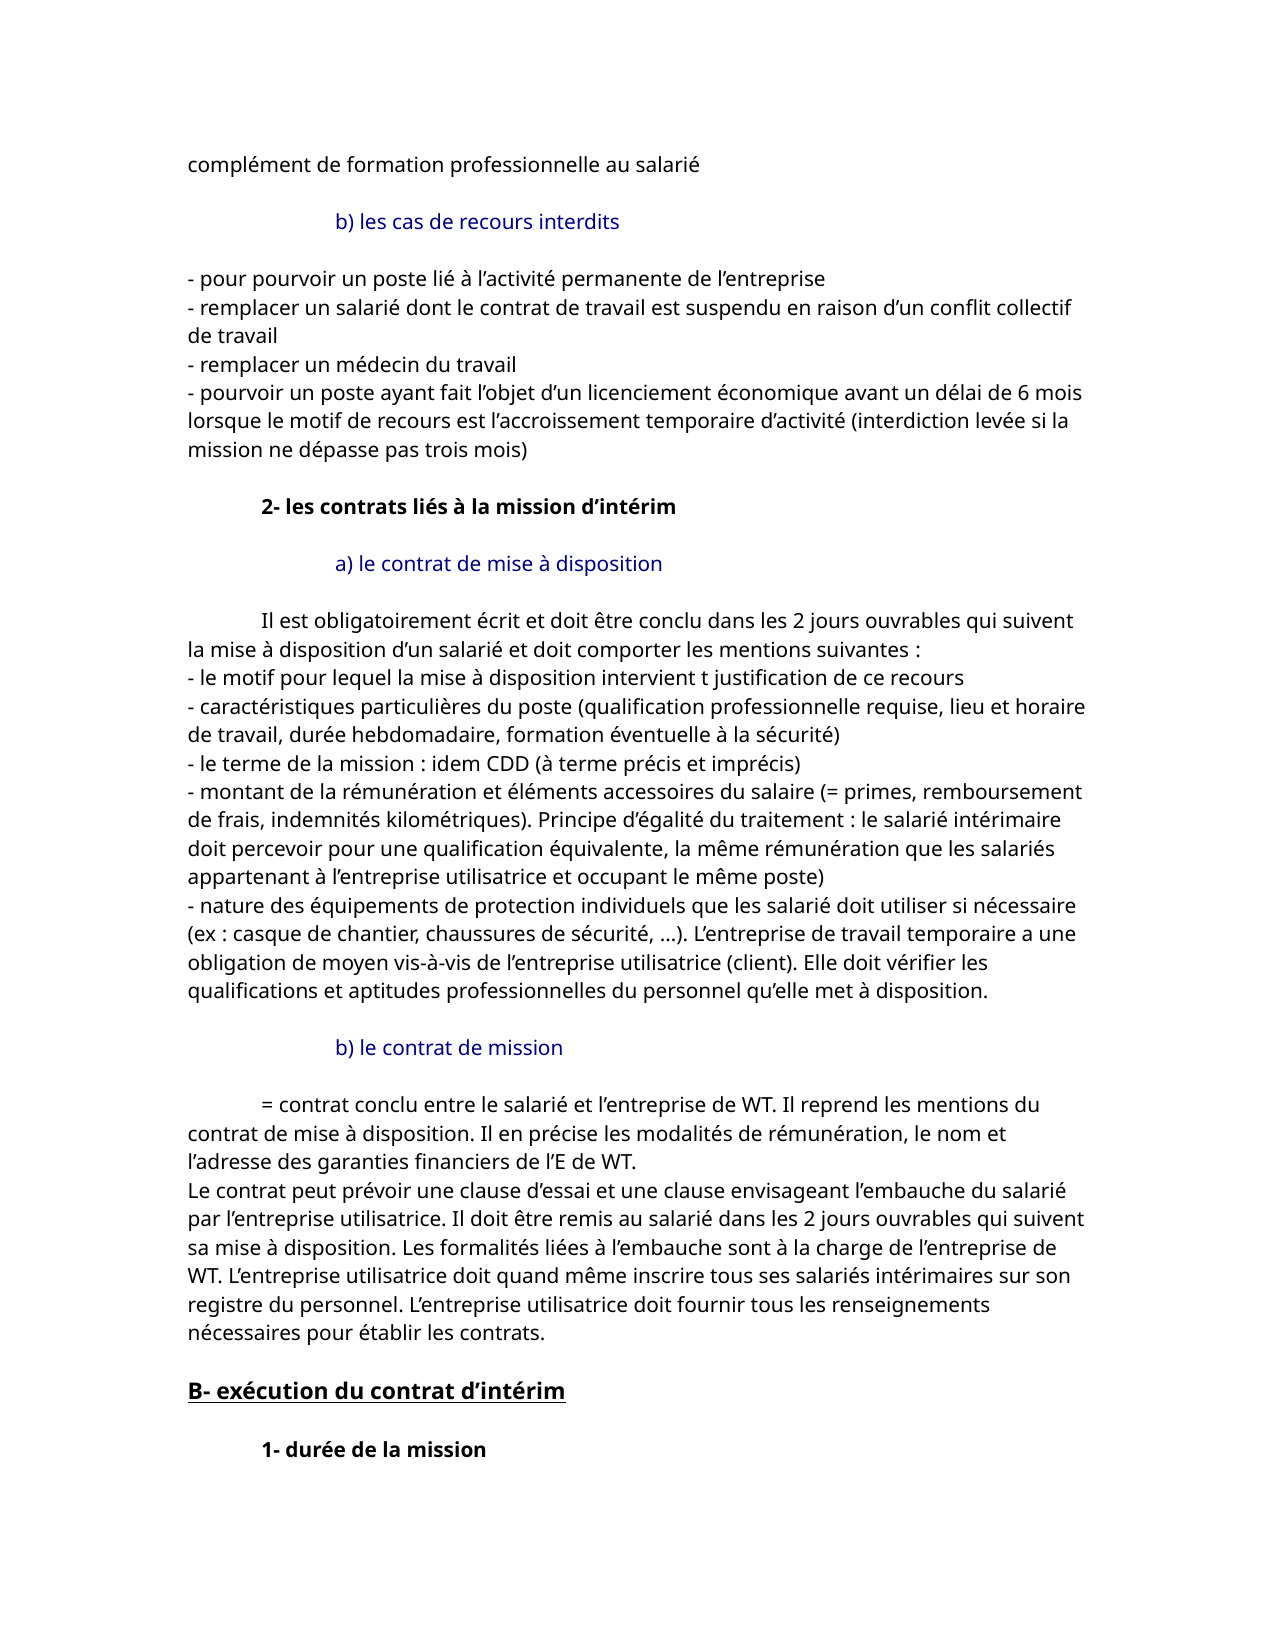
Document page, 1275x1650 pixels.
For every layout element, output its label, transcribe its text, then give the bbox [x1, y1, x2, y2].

text Le contrat peut prévoir une clause d’essai et une clause envisageant l’embauche du salarié par l’entreprise utilisatrice. Il doit être remis au salarié dans les 2 jours ouvrables qui suivent sa mise à disposition. Les formalités liées à l’embauche sont à la charge de l’entreprise de WT. L’entreprise utilisatrice doit quand même inscrire tous ses salariés intérimaires sur son registre du personnel. L’entreprise utilisatrice doit fournir tous les renseignements nécessaires pour établir les contrats. [187, 1176, 1087, 1347]
text - remplacer un médecin du travail [187, 350, 1087, 378]
text 1- durée de la mission [187, 1435, 1087, 1464]
text - pour pourvoir un poste lié à l’activité permanente de l’entreprise [187, 264, 1087, 293]
text = contrat conclu entre le salarié et l’entreprise de WT. Il reprend les mentions du contrat de mise à disposition. Il en précise les modalités de rémunération, le nom et l’adresse des garanties financiers de l’E de WT. [187, 1091, 1087, 1176]
text - montant de la rémunération et éléments accessoires du salaire (= primes, remboursement de frais, indemnités kilométriques). Principe d’égalité du traitement : le salarié intérimaire doit percevoir pour une qualification équivalente, la même rémunération que les salariés appartenant à l’entreprise utilisatrice et occupant le même poste) [187, 777, 1087, 891]
text - nature des équipements de protection individuels que les salarié doit utiliser si nécessaire (ex : casque de chantier, chaussures de sécurité, …). L’entreprise de travail temporaire a une obligation de moyen vis-à-vis de l’entreprise utilisatrice (client). Elle doit vérifier les qualifications et aptitudes professionnelles du personnel qu’elle met à disposition. [187, 891, 1087, 1005]
text b) le contrat de mission [187, 1033, 1087, 1062]
text - le terme de la mission : idem CDD (à terme précis et imprécis) [187, 749, 1087, 777]
text b) les cas de recours interdits [187, 207, 1087, 236]
text - remplacer un salarié dont le contrat de travail est suspendu en raison d’un conflit collectif de travail [187, 293, 1087, 350]
text 2- les contrats liés à la mission d’intérim [187, 492, 1087, 521]
text B- exécution du contrat d’intérim [187, 1375, 1087, 1407]
text - pourvoir un poste ayant fait l’objet d’un licenciement économique avant un délai de 6 mois lorsque le motif de recours est l’accroissement temporaire d’activité (interdiction levée si la mission ne dépasse pas trois mois) [187, 378, 1087, 463]
text - le motif pour lequel la mise à disposition intervient t justification de ce recours [187, 663, 1087, 692]
text Il est obligatoirement écrit et doit être conclu dans les 2 jours ouvrables qui suivent la mise à disposition d’un salarié et doit comporter les mentions suivantes : [187, 607, 1087, 663]
text - caractéristiques particulières du poste (qualification professionnelle requise, lieu et horaire de travail, durée hebdomadaire, formation éventuelle à la sécurité) [187, 692, 1087, 749]
text complément de formation professionnelle au salarié [187, 150, 1087, 178]
text a) le contrat de mise à disposition [187, 549, 1087, 578]
